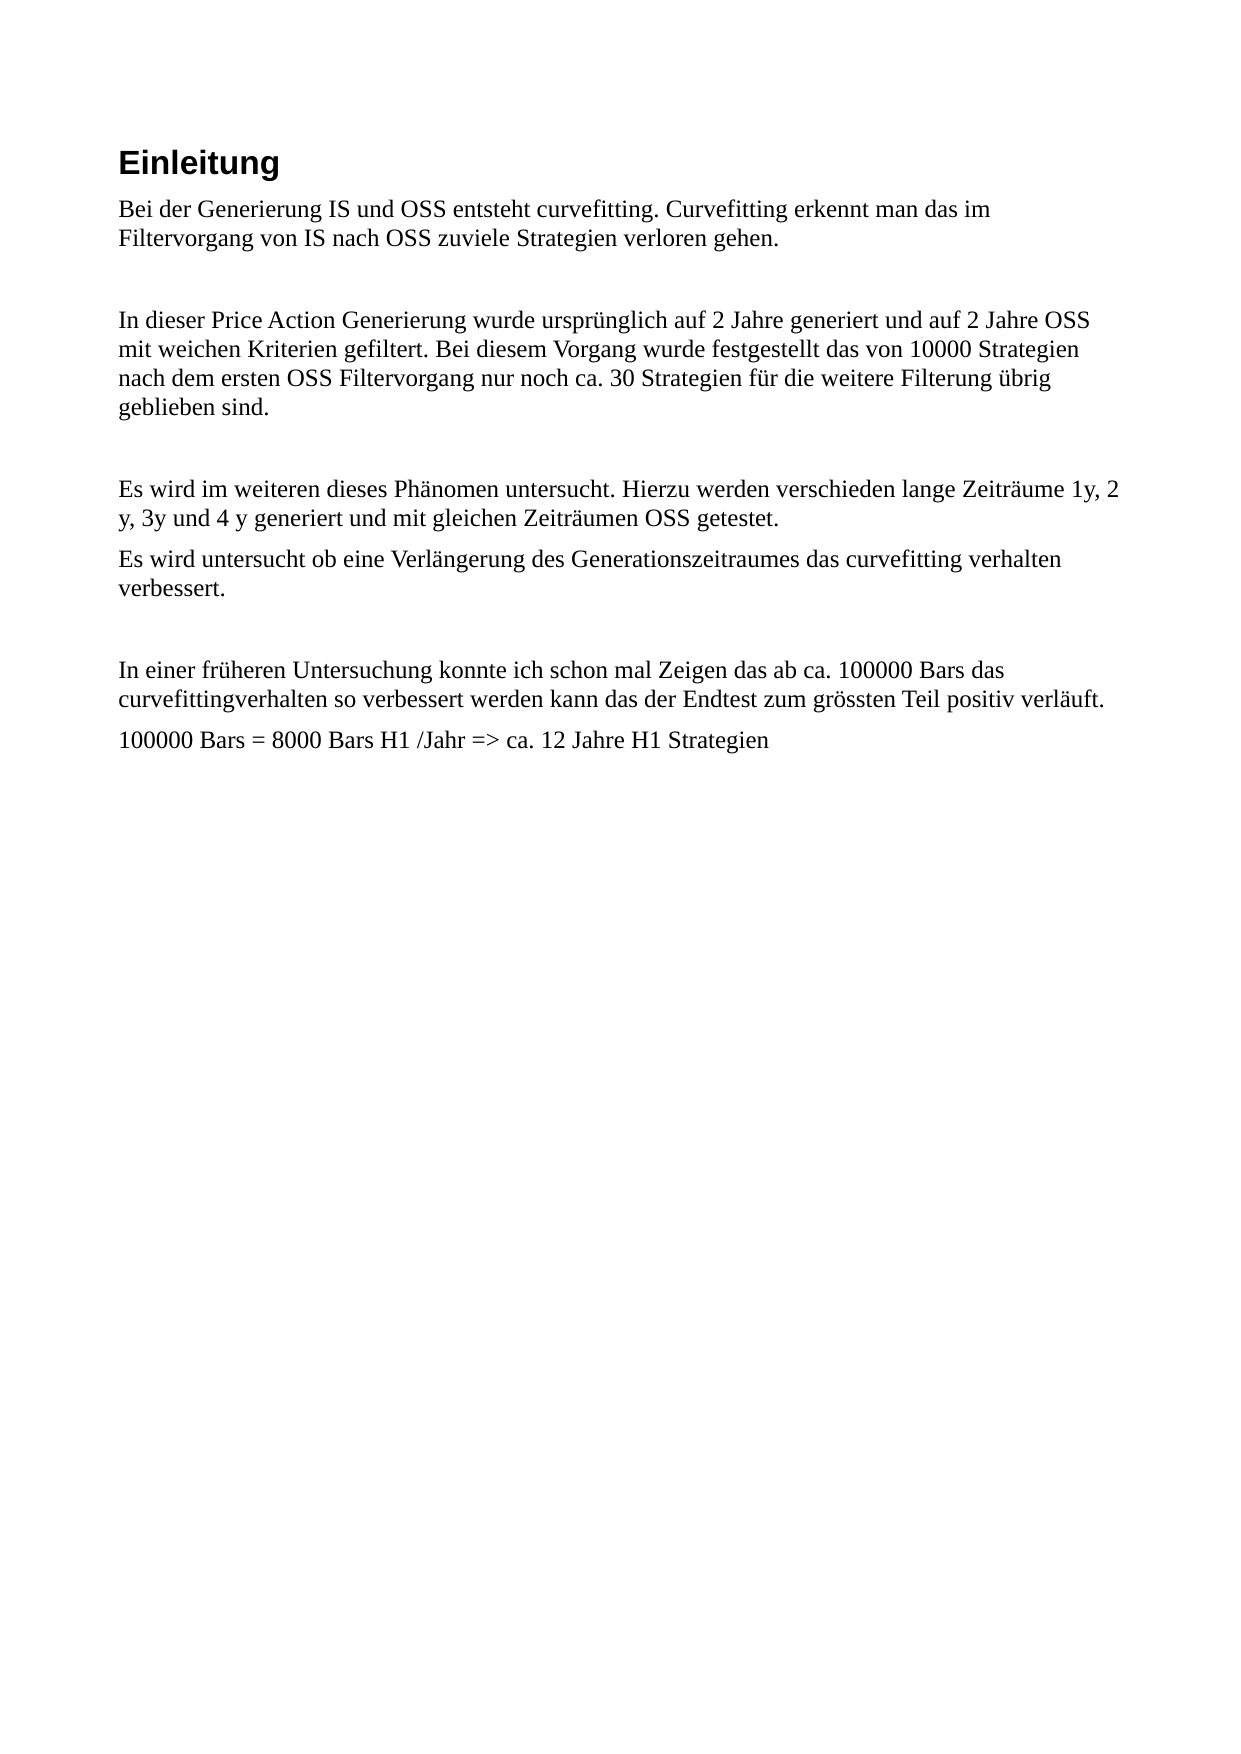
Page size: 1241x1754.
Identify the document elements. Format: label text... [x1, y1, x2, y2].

text In einer früheren Untersuchung konnte ich schon mal Zeigen das ab ca. 100000 Bars das curvefittingverhalten so verbessert werden kann das der Endtest zum grössten Teil positiv verläuft. [118, 656, 1122, 713]
text Bei der Generierung IS und OSS entsteht curvefitting. Curvefitting erkennt man das im Filtervorgang von IS nach OSS zuviele Strategien verloren gehen. [118, 194, 1122, 252]
text Es wird untersucht ob eine Verlängerung des Generationszeitraumes das curvefitting verhalten verbessert. [118, 544, 1122, 602]
subtitle Einleitung [118, 143, 1122, 182]
text In dieser Price Action Generierung wurde ursprünglich auf 2 Jahre generiert und auf 2 Jahre OSS mit weichen Kriterien gefiltert. Bei diesem Vorgang wurde festgestellt das von 10000 Strategien nach dem ersten OSS Filtervorgang nur noch ca. 30 Strategien für die weitere Filterung übrig geblieben sind. [118, 306, 1122, 421]
text 100000 Bars = 8000 Bars H1 /Jahr => ca. 12 Jahre H1 Strategien [118, 726, 1122, 754]
text Es wird im weiteren dieses Phänomen untersucht. Hierzu werden verschieden lange Zeiträume 1y, 2 y, 3y und 4 y generiert und mit gleichen Zeiträumen OSS getestet. [118, 474, 1122, 532]
